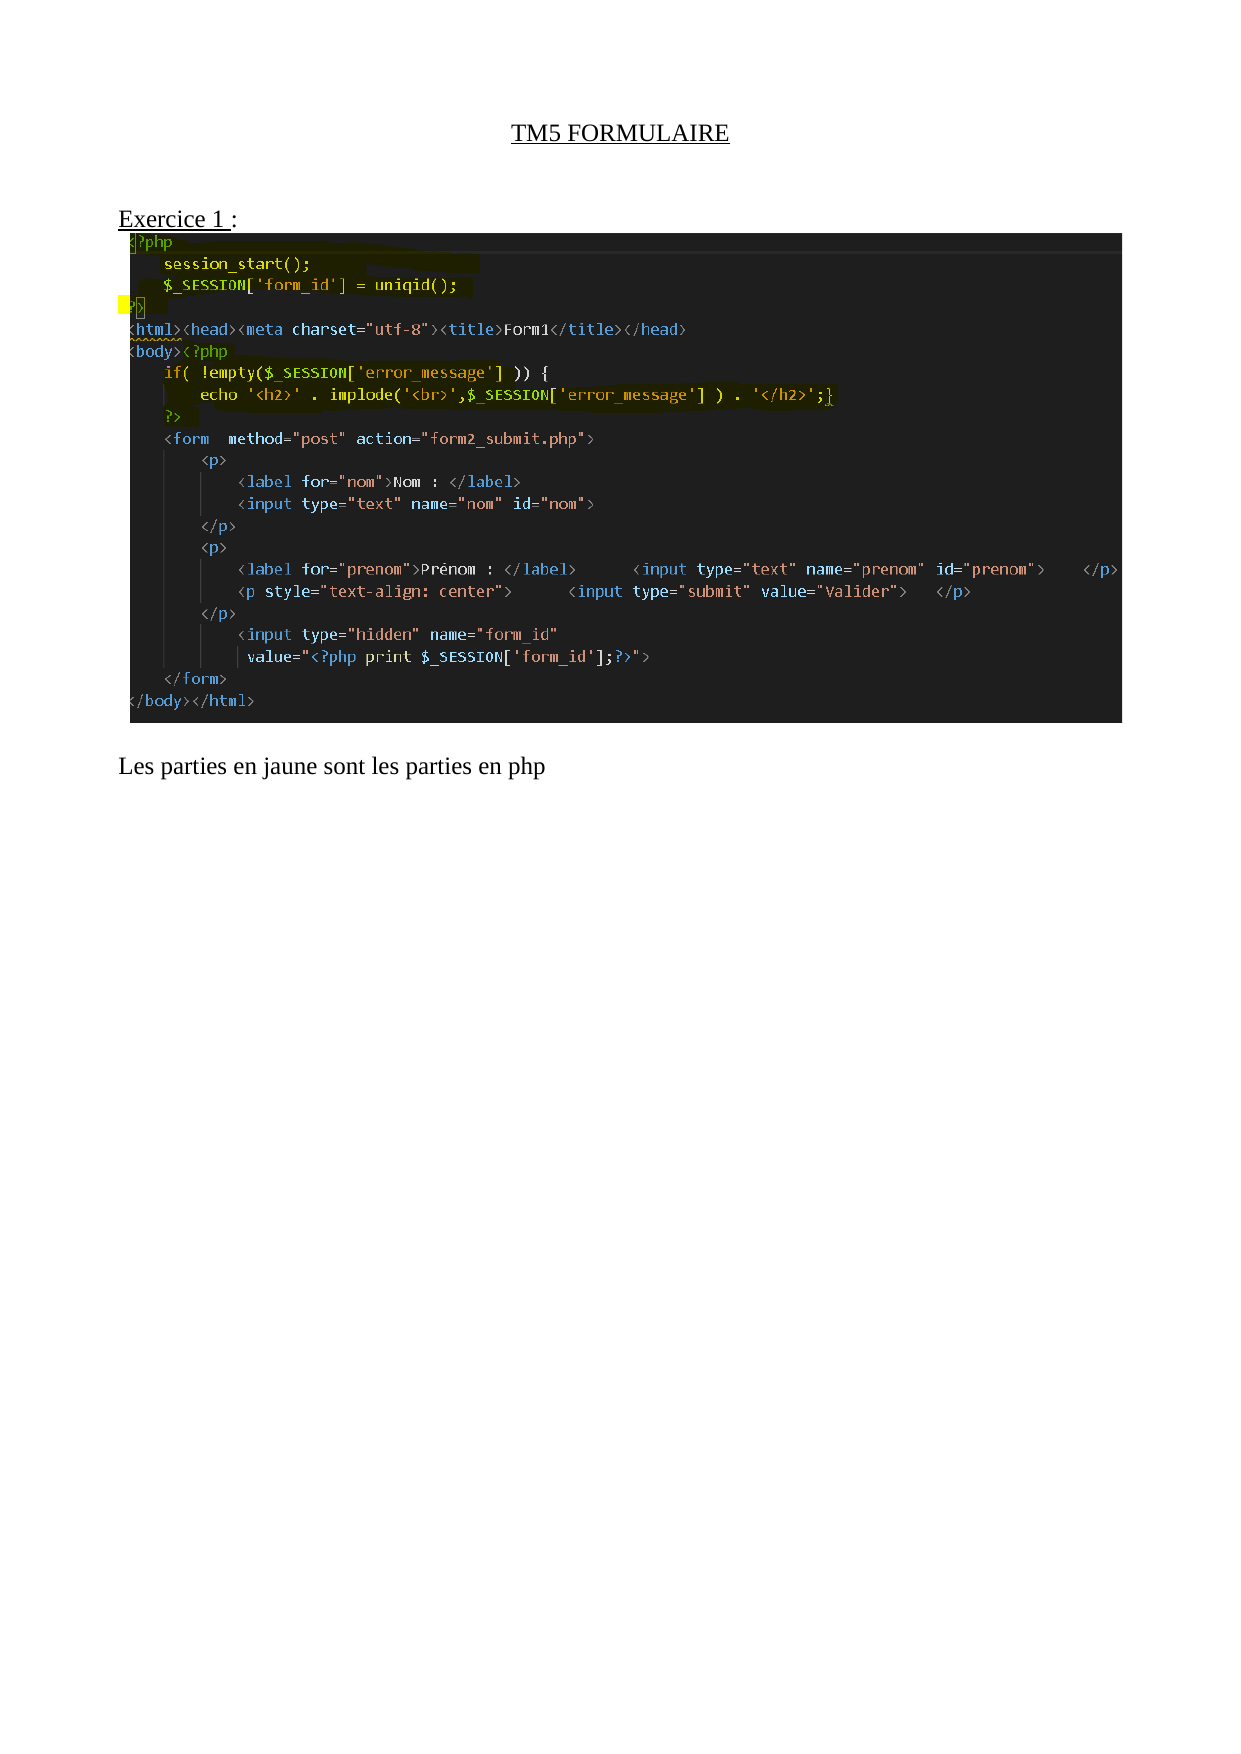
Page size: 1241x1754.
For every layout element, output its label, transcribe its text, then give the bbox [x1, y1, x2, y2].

text Les parties en jaune sont les parties en php [118, 751, 1122, 780]
picture [118, 233, 1123, 723]
text Exercice 1 : [118, 204, 1122, 233]
text TM5 FORMULAIRE [118, 118, 1122, 147]
